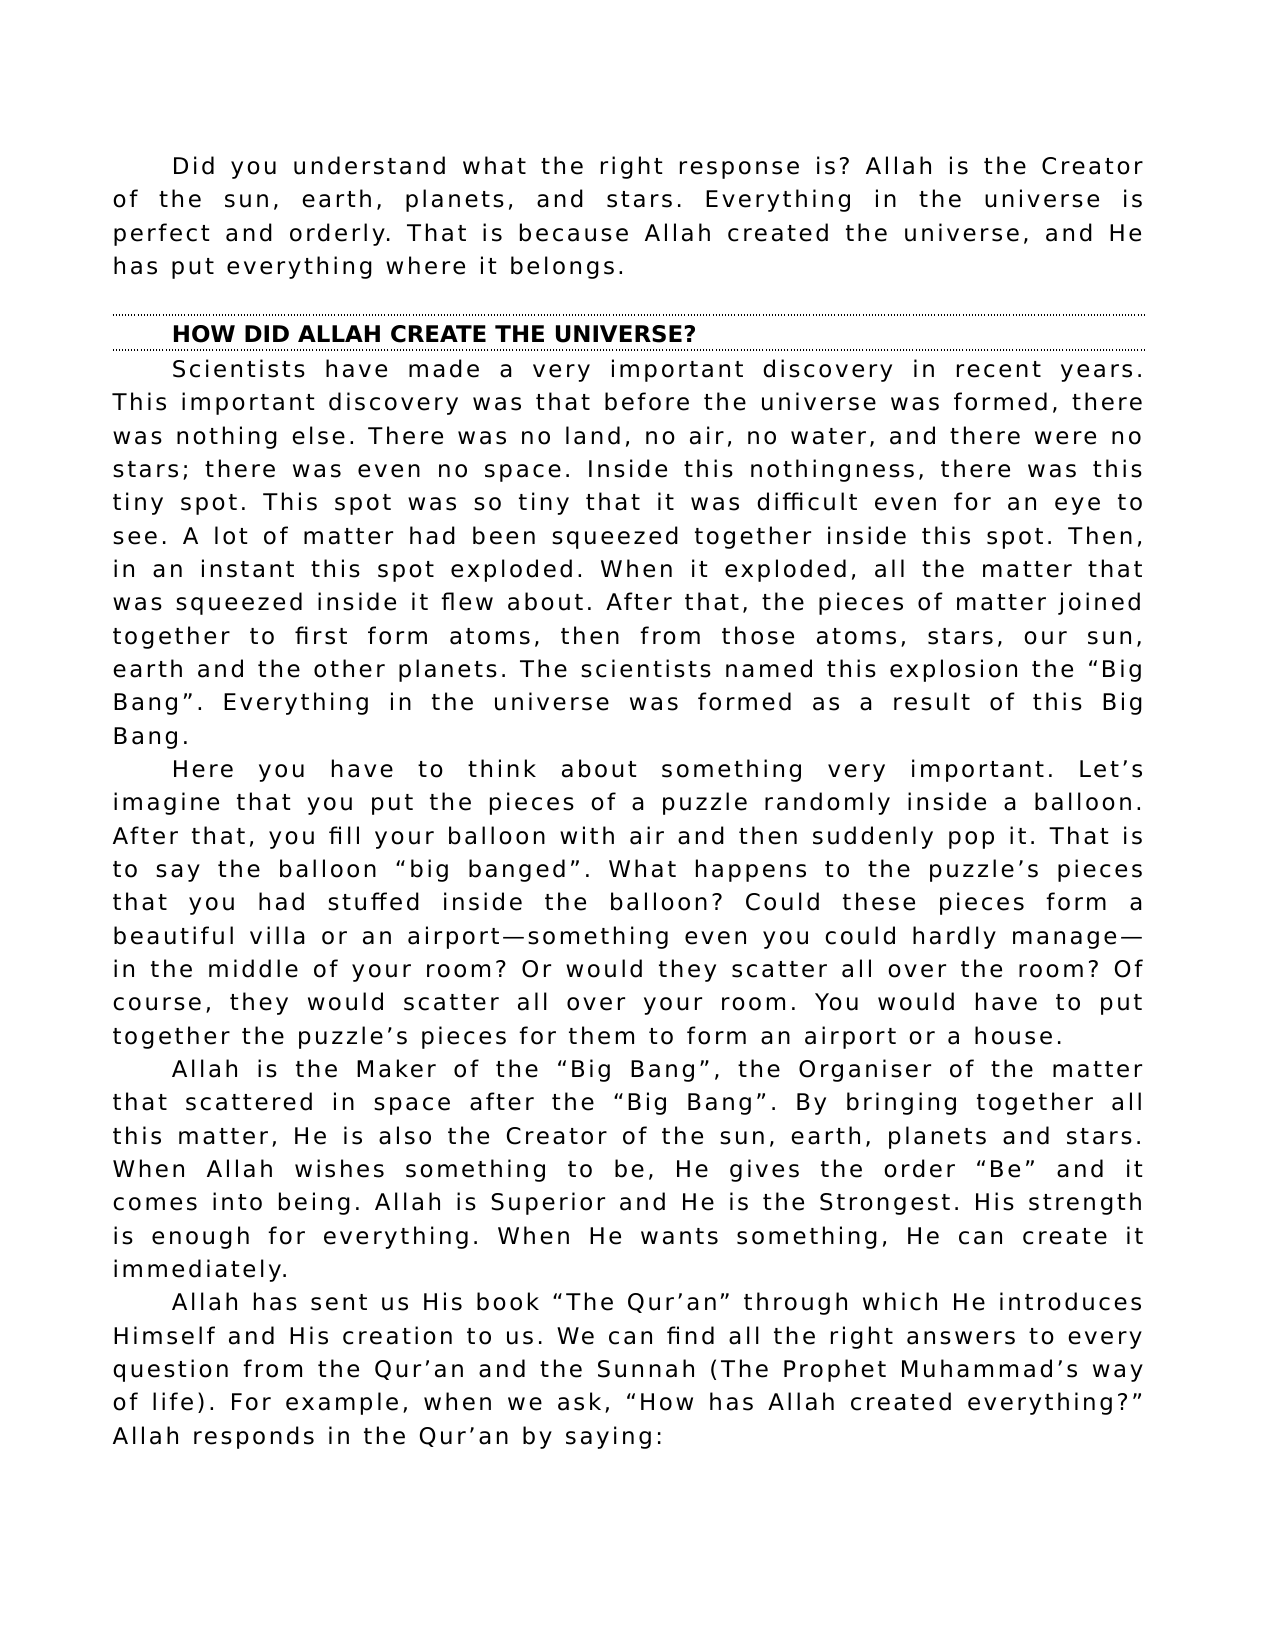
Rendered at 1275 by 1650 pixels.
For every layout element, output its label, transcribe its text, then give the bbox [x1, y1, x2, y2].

text Allah is the Maker of the “Big Bang”, the Organiser of the matter that scattered in space after the “Big Bang”. By bringing together all this matter, He is also the Creator of the sun, earth, planets and stars. When Allah wishes something to be, He gives the order “Be” and it comes into being. Allah is Superior and He is the Strongest. His strength is enough for everything. When He wants something, He can create it immediately. [112, 1051, 1145, 1284]
text Scientists have made a very important discovery in recent years. This important discovery was that before the universe was formed, there was nothing else. There was no land, no air, no water, and there were no stars; there was even no space. Inside this nothingness, there was this tiny spot. This spot was so tiny that it was difficult even for an eye to see. A lot of matter had been squeezed together inside this spot. Then, in an instant this spot exploded. When it exploded, all the matter that was squeezed inside it flew about. After that, the pieces of matter joined together to first form atoms, then from those atoms, stars, our sun, earth and the other planets. The scientists named this explosion the “Big Bang”. Everything in the universe was formed as a result of this Big Bang. [112, 351, 1145, 751]
text Allah has sent us His book “The Qur’an” through which He introduces Himself and His creation to us. We can find all the right answers to every question from the Qur’an and the Sunnah (The Prophet Muhammad’s way of life). For example, when we ask, “How has Allah created everything?” Allah responds in the Qur’an by saying: [112, 1284, 1145, 1451]
text HOW DID ALLAH CREATE THE UNIVERSE? [112, 314, 1145, 351]
text Here you have to think about something very important. Let’s imagine that you put the pieces of a puzzle randomly inside a balloon. After that, you fill your balloon with air and then suddenly pop it. That is to say the balloon “big banged”. What happens to the puzzle’s pieces that you had stuffed inside the balloon? Could these pieces form a beautiful villa or an airport—something even you could hardly manage—in the middle of your room? Or would they scatter all over the room? Of course, they would scatter all over your room. You would have to put together the puzzle’s pieces for them to form an airport or a house. [112, 751, 1145, 1051]
text Did you understand what the right response is? Allah is the Creator of the sun, earth, planets, and stars. Everything in the universe is perfect and orderly. That is because Allah created the universe, and He has put everything where it belongs. [112, 148, 1145, 281]
